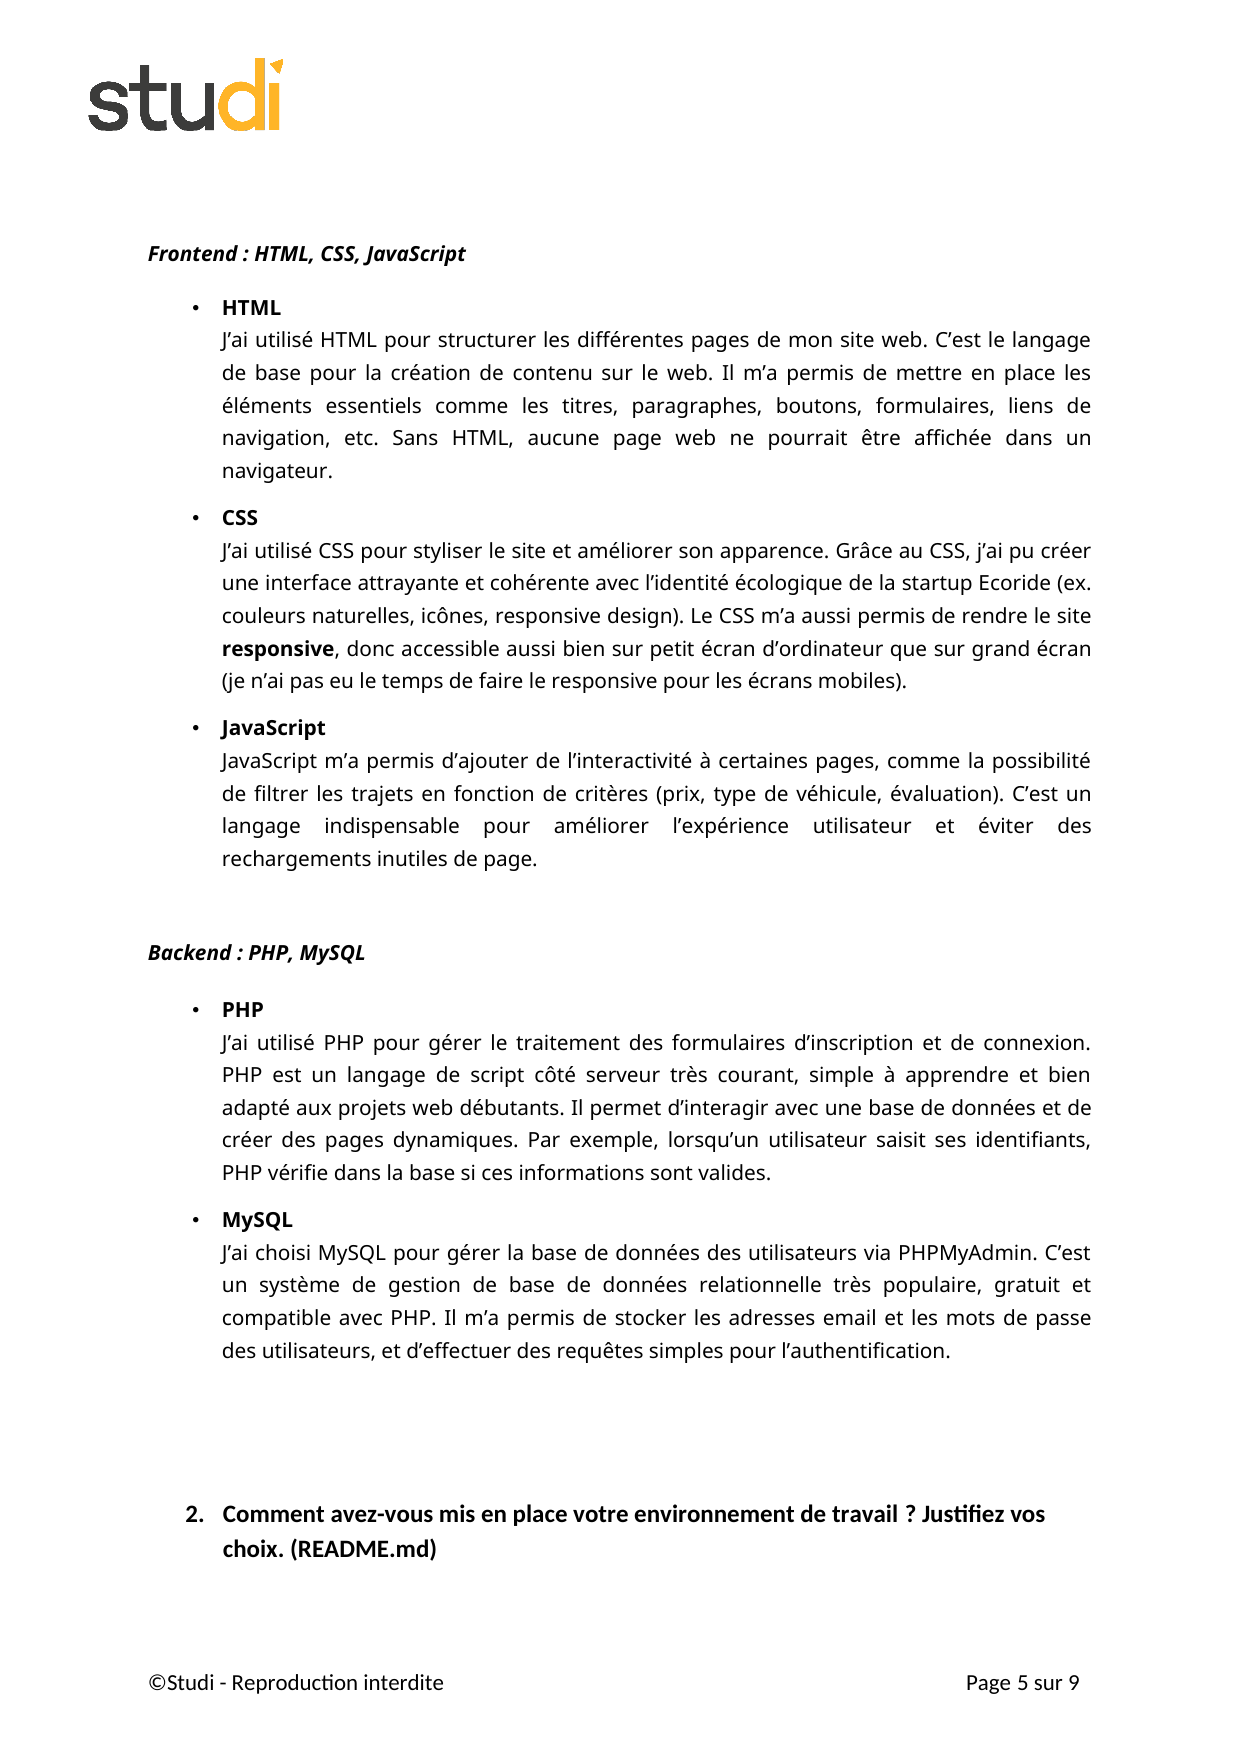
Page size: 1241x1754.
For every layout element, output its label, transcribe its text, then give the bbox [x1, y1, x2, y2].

list Comment avez-vous mis en place votre environnement de travail ? Justifiez vos choix. (README.md) [185, 1498, 1093, 1563]
list JavaScript JavaScript m’a permis d’ajouter de l’interactivité à certaines pages, comme la possibilité de filtrer les trajets en fonction de critères (prix, type de véhicule, évaluation). C’est un langage indispensable pour améliorer l’expérience utilisateur et éviter des rechargements inutiles de page. [192, 713, 1093, 872]
subtitle Backend : PHP, MySQL [148, 938, 1093, 967]
subtitle Frontend : HTML, CSS, JavaScript [148, 239, 1093, 268]
list HTML J’ai utilisé HTML pour structurer les différentes pages de mon site web. C’est le langage de base pour la création de contenu sur le web. Il m’a permis de mettre en place les éléments essentiels comme les titres, paragraphes, boutons, formulaires, liens de navigation, etc. Sans HTML, aucune page web ne pourrait être affichée dans un navigateur. [192, 293, 1093, 484]
list CSS J’ai utilisé CSS pour styliser le site et améliorer son apparence. Grâce au CSS, j’ai pu créer une interface attrayante et cohérente avec l’identité écologique de la startup Ecoride (ex. couleurs naturelles, icônes, responsive design). Le CSS m’a aussi permis de rendre le site responsive, donc accessible aussi bien sur petit écran d’ordinateur que sur grand écran (je n’ai pas eu le temps de faire le responsive pour les écrans mobiles). [192, 503, 1093, 695]
list MySQL J’ai choisi MySQL pour gérer la base de données des utilisateurs via PHPMyAdmin. C’est un système de gestion de base de données relationnelle très populaire, gratuit et compatible avec PHP. Il m’a permis de stocker les adresses email et les mots de passe des utilisateurs, et d’effectuer des requêtes simples pour l’authentification. [192, 1205, 1093, 1364]
list PHP J’ai utilisé PHP pour gérer le traitement des formulaires d’inscription et de connexion. PHP est un langage de script côté serveur très courant, simple à apprendre et bien adapté aux projets web débutants. Il permet d’interagir avec une base de données et de créer des pages dynamiques. Par exemple, lorsqu’un utilisateur saisit ses identifiants, PHP vérifie dans la base si ces informations sont valides. [192, 995, 1093, 1187]
picture [88, 58, 283, 131]
